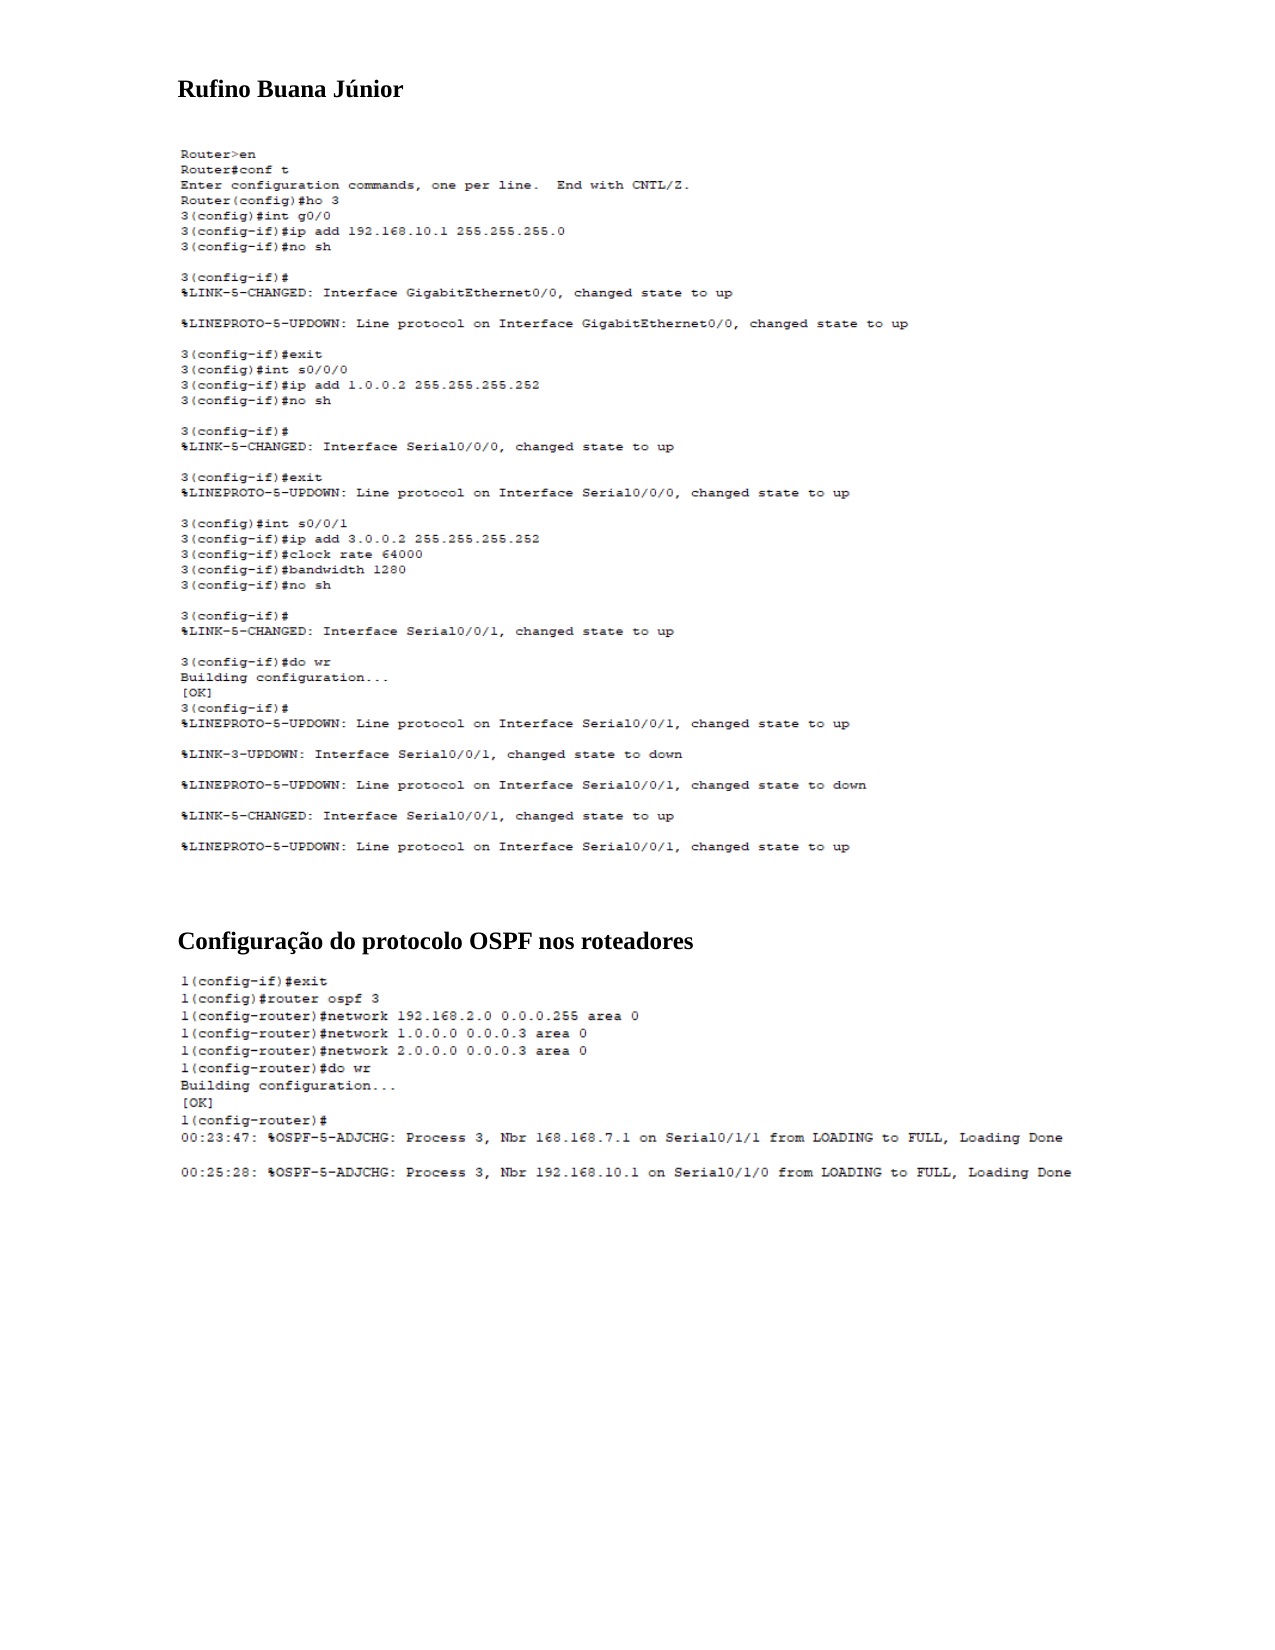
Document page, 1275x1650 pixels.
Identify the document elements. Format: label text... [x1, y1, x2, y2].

text Configuração do protocolo OSPF nos roteadores [177, 926, 1098, 954]
